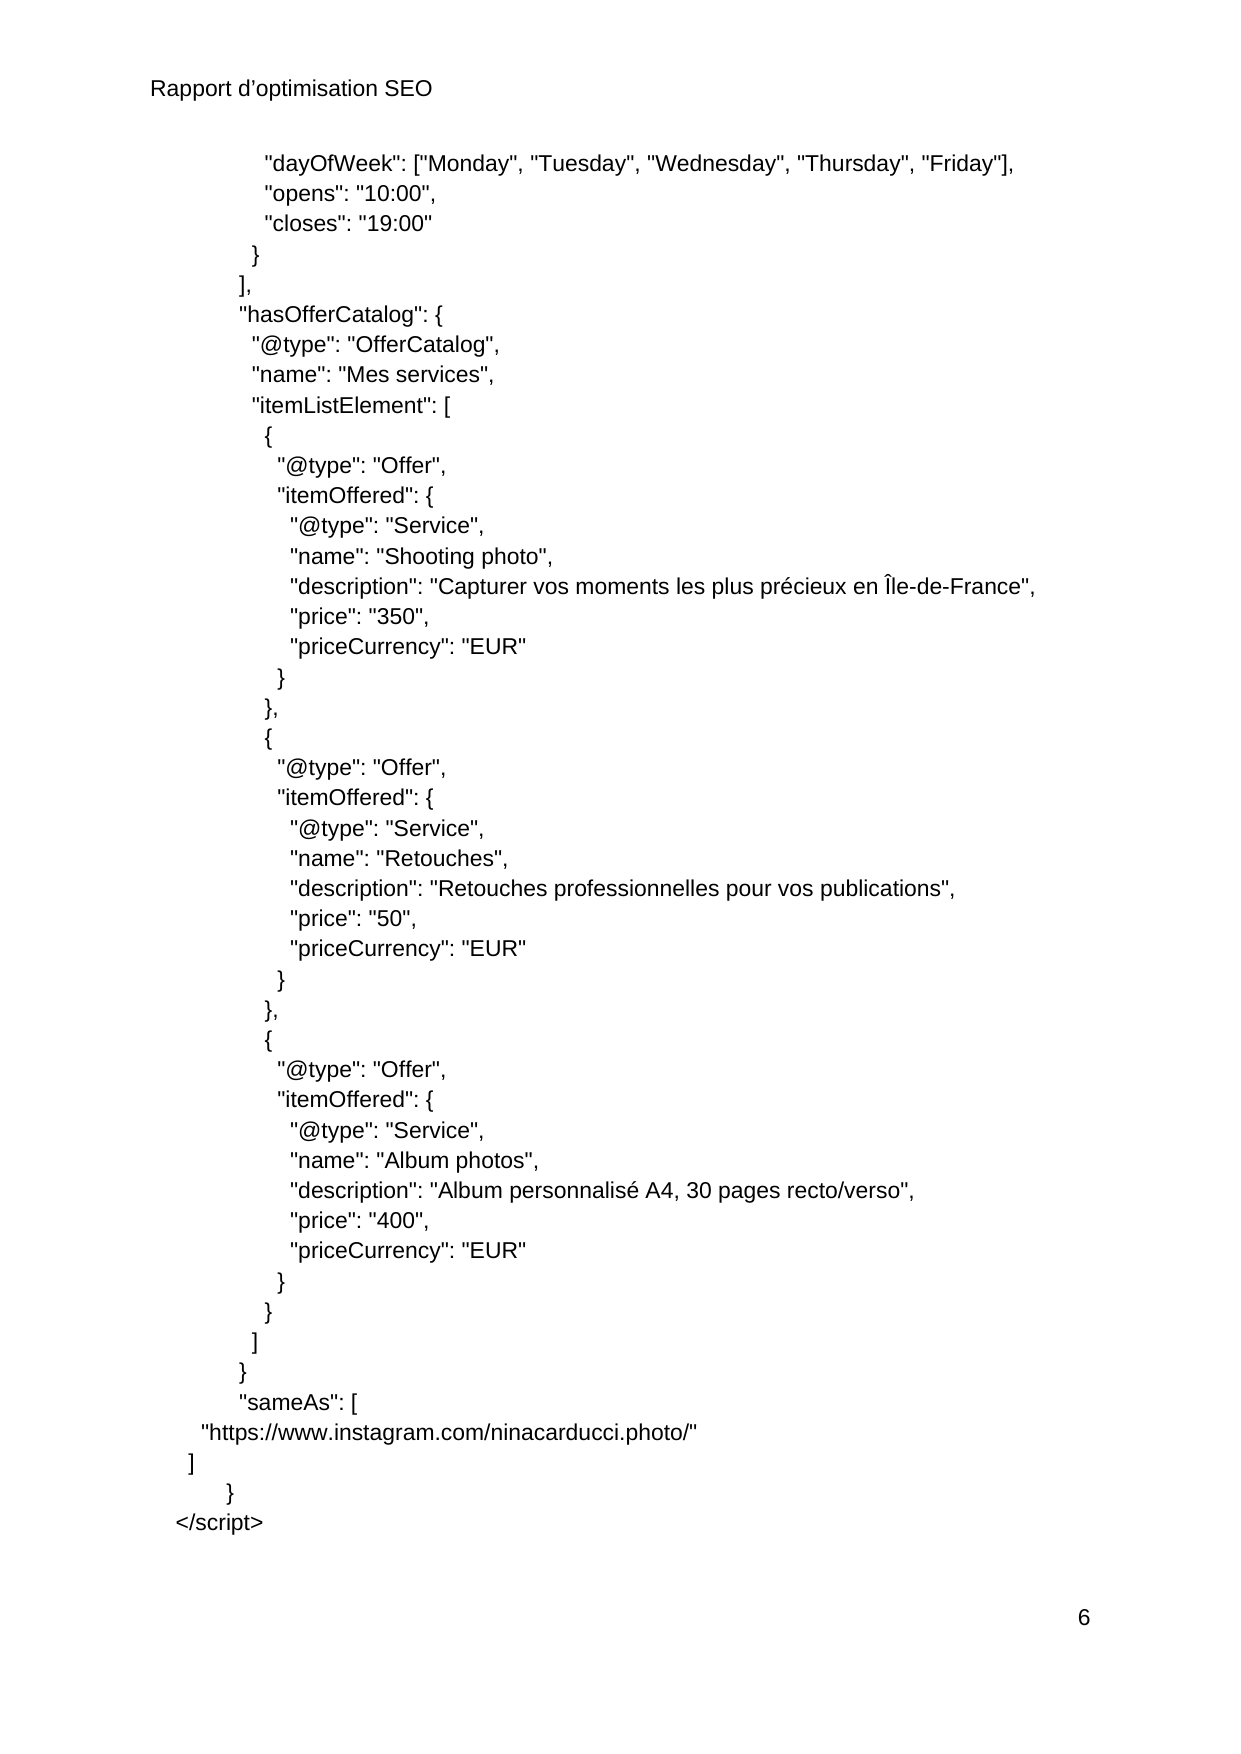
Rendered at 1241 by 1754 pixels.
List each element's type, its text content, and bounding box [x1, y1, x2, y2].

text "@type": "Service", [150, 512, 1090, 539]
text </script> [150, 1509, 1090, 1536]
text "name": "Shooting photo", [150, 543, 1090, 569]
text "name": "Retouches", [150, 845, 1090, 871]
text "price": "350", [150, 603, 1090, 629]
text "itemOffered": { [150, 784, 1090, 811]
text "itemOffered": { [150, 482, 1090, 509]
text { [150, 724, 1090, 750]
text "hasOfferCatalog": { [150, 301, 1090, 327]
text "closes": "19:00" [150, 210, 1090, 237]
text "@type": "Offer", [150, 1056, 1090, 1083]
text "itemListElement": [ [150, 392, 1090, 418]
text "priceCurrency": "EUR" [150, 1237, 1090, 1264]
text "priceCurrency": "EUR" [150, 935, 1090, 962]
text "@type": "Service", [150, 814, 1090, 841]
text "itemOffered": { [150, 1086, 1090, 1113]
text "description": "Album personnalisé A4, 30 pages recto/verso", [150, 1177, 1090, 1203]
text "sameAs": [ [150, 1388, 1090, 1415]
text "description": "Retouches professionnelles pour vos publications", [150, 875, 1090, 901]
text "@type": "Offer", [150, 754, 1090, 781]
text "opens": "10:00", [150, 180, 1090, 207]
text }, [150, 996, 1090, 1022]
text } [150, 1298, 1090, 1324]
text "price": "50", [150, 905, 1090, 932]
text { [150, 1026, 1090, 1052]
text } [150, 1268, 1090, 1294]
text "price": "400", [150, 1207, 1090, 1234]
text ], [150, 271, 1090, 297]
text } [150, 241, 1090, 267]
text "name": "Mes services", [150, 361, 1090, 388]
text "@type": "Service", [150, 1117, 1090, 1143]
text } [150, 1358, 1090, 1385]
text ] [150, 1328, 1090, 1354]
text } [150, 966, 1090, 992]
text "priceCurrency": "EUR" [150, 633, 1090, 660]
text "@type": "Offer", [150, 452, 1090, 478]
text "https://www.instagram.com/ninacarducci.photo/" [150, 1419, 1090, 1445]
text { [150, 422, 1090, 448]
text "description": "Capturer vos moments les plus précieux en Île-de-France", [150, 573, 1090, 599]
text ] [150, 1449, 1090, 1475]
text } [150, 1479, 1090, 1506]
text } [150, 663, 1090, 690]
text "@type": "OfferCatalog", [150, 331, 1090, 358]
text "dayOfWeek": ["Monday", "Tuesday", "Wednesday", "Thursday", "Friday"], [150, 150, 1090, 176]
text }, [150, 694, 1090, 720]
text "name": "Album photos", [150, 1147, 1090, 1173]
